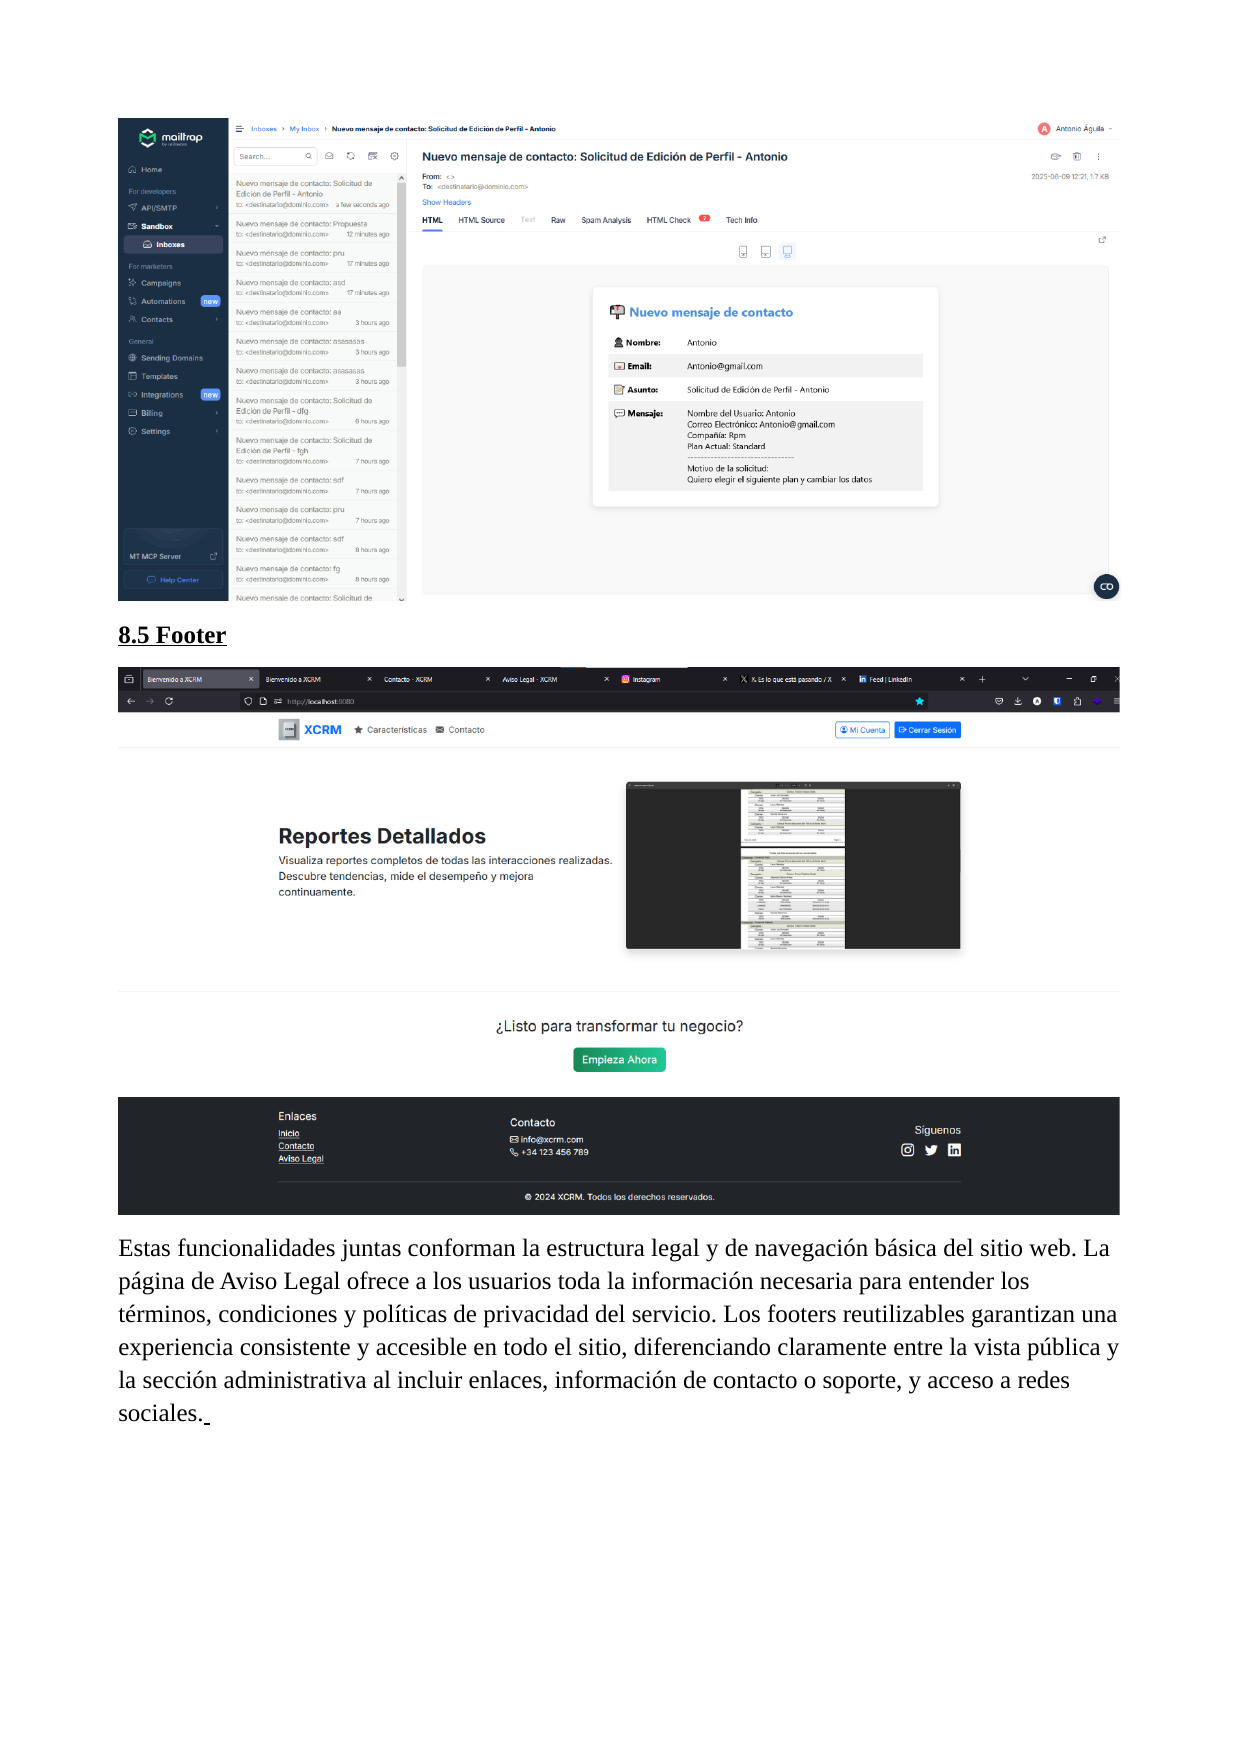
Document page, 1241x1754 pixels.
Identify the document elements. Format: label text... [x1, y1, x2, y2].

text 8.5 Footer [118, 620, 1122, 648]
text Estas funcionalidades juntas conforman la estructura legal y de navegación básica del sitio web. La página de Aviso Legal ofrece a los usuarios toda la información necesaria para entender los términos, condiciones y políticas de privacidad del servicio. Los footers reutilizables garantizan una experiencia consistente y accesible en todo el sitio, diferenciando claramente entre la vista pública y la sección administrativa al incluir enlaces, información de contacto o soporte, y acceso a redes sociales. [118, 1233, 1122, 1427]
